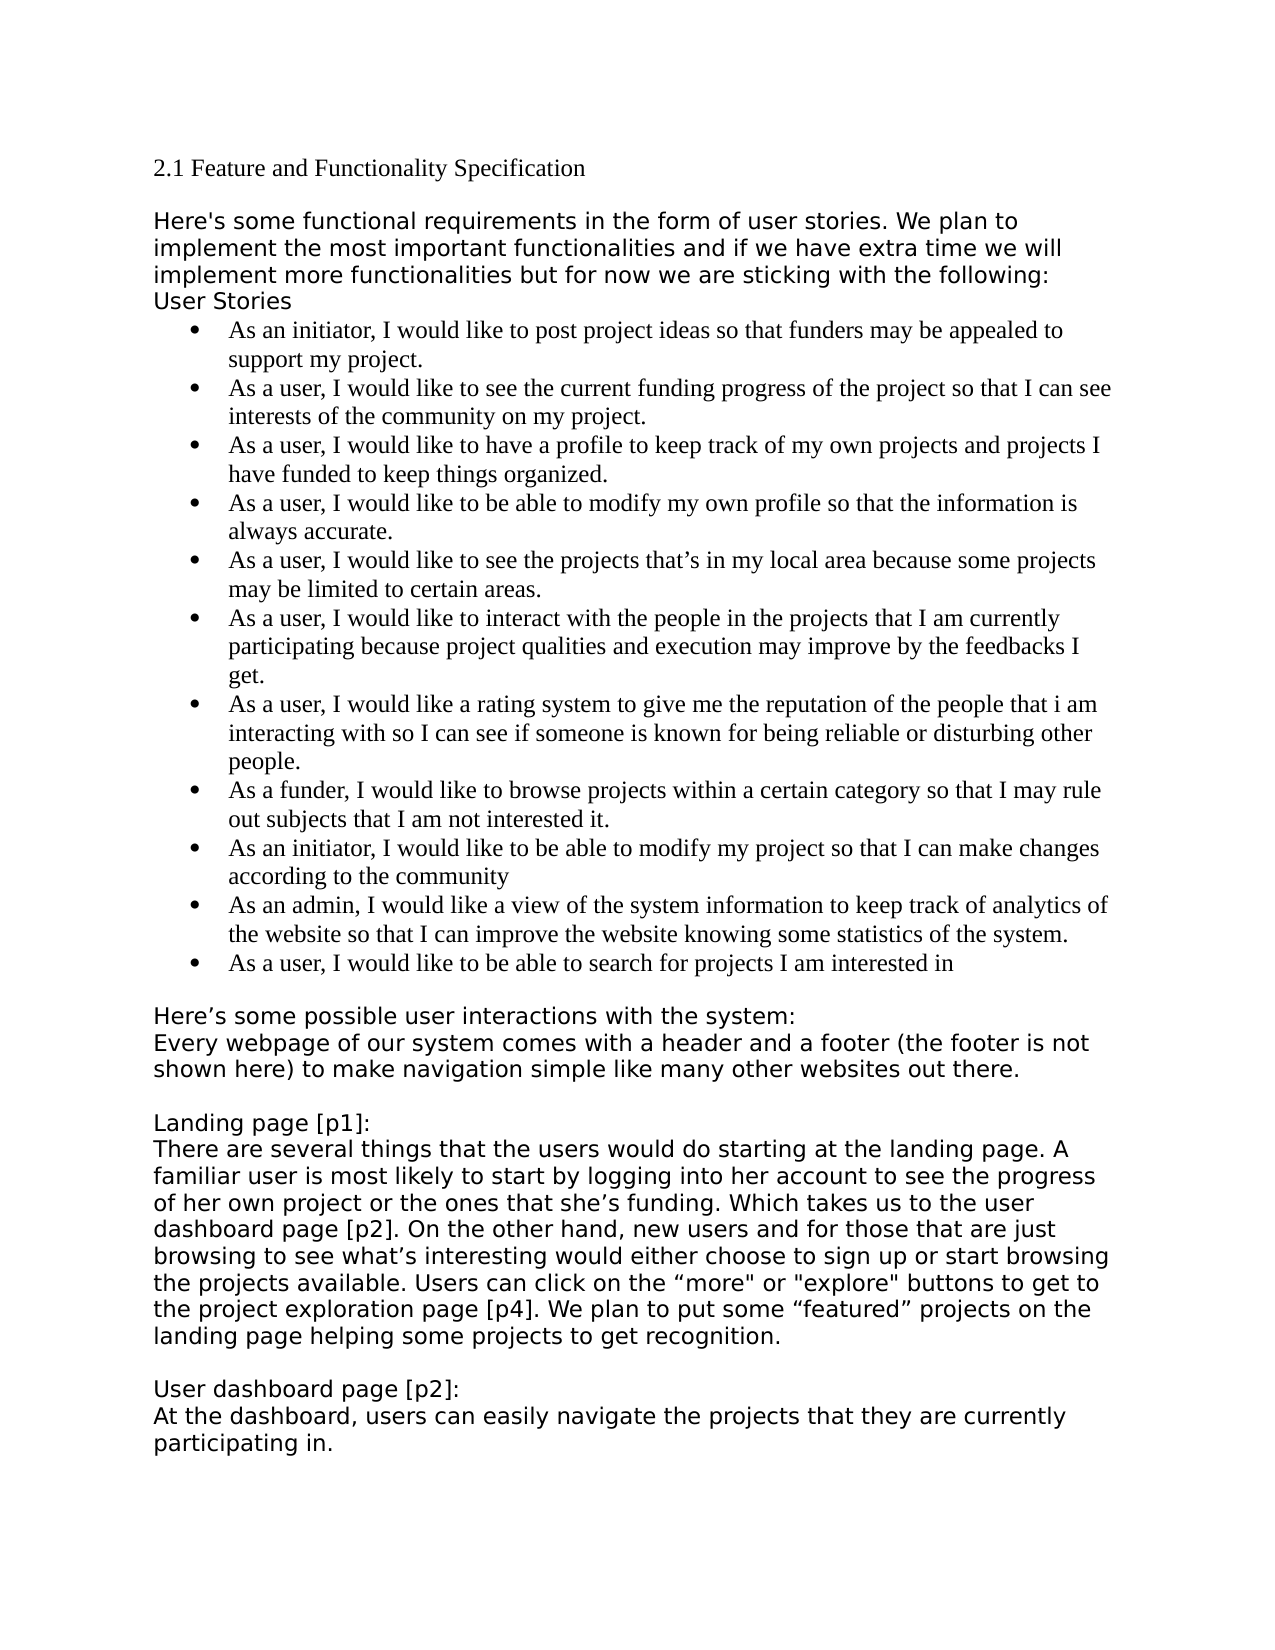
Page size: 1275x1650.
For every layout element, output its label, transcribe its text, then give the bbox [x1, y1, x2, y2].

text At the dashboard, users can easily navigate the projects that they are currently participating in. [153, 1403, 1122, 1456]
text There are several things that the users would do starting at the landing page. A familiar user is most likely to start by logging into her account to see the progress of her own project or the ones that she’s funding. Which takes us to the user dashboard page [p2]. On the other hand, new users and for those that are just browsing to see what’s interesting would either choose to sign up or start browsing the projects available. Users can click on the “more" or "explore" buttons to get to the project exploration page [p4]. We plan to put some “featured” projects on the landing page helping some projects to get recognition. [153, 1136, 1122, 1350]
list As a funder, I would like to browse projects within a certain category so that I may rule out subjects that I am not interested it. [191, 775, 1122, 833]
text Here’s some possible user interactions with the system: [153, 1003, 1122, 1030]
list As a user, I would like to have a profile to keep track of my own projects and projects I have funded to keep things organized. [191, 430, 1122, 488]
text User Stories [153, 288, 1122, 315]
text User dashboard page [p2]: [153, 1376, 1122, 1403]
text Here's some functional requirements in the form of user stories. We plan to implement the most important functionalities and if we have extra time we will implement more functionalities but for now we are sticking with the following: [153, 208, 1122, 288]
list As an initiator, I would like to be able to modify my project so that I can make changes according to the community [191, 833, 1122, 890]
text Landing page [p1]: [153, 1110, 1122, 1136]
list As a user, I would like to be able to modify my own profile so that the information is always accurate. [191, 488, 1122, 545]
list As a user, I would like to see the current funding progress of the project so that I can see interests of the community on my project. [191, 373, 1122, 430]
list As a user, I would like to be able to search for projects I am interested in [191, 948, 1122, 976]
list As a user, I would like a rating system to give me the reputation of the people that i am interacting with so I can see if someone is known for being reliable or disturbing other people. [191, 689, 1122, 775]
list As a user, I would like to see the projects that’s in my local area because some projects may be limited to certain areas. [191, 545, 1122, 603]
text 2.1 Feature and Functionality Specification [153, 153, 1122, 182]
text Every webpage of our system comes with a header and a footer (the footer is not shown here) to make navigation simple like many other websites out there. [153, 1030, 1122, 1083]
list As an admin, I would like a view of the system information to keep track of analytics of the website so that I can improve the website knowing some statistics of the system. [191, 890, 1122, 948]
list As an initiator, I would like to post project ideas so that funders may be appealed to support my project. [191, 315, 1122, 373]
list As a user, I would like to interact with the people in the projects that I am currently participating because project qualities and execution may improve by the feedbacks I get. [191, 603, 1122, 689]
